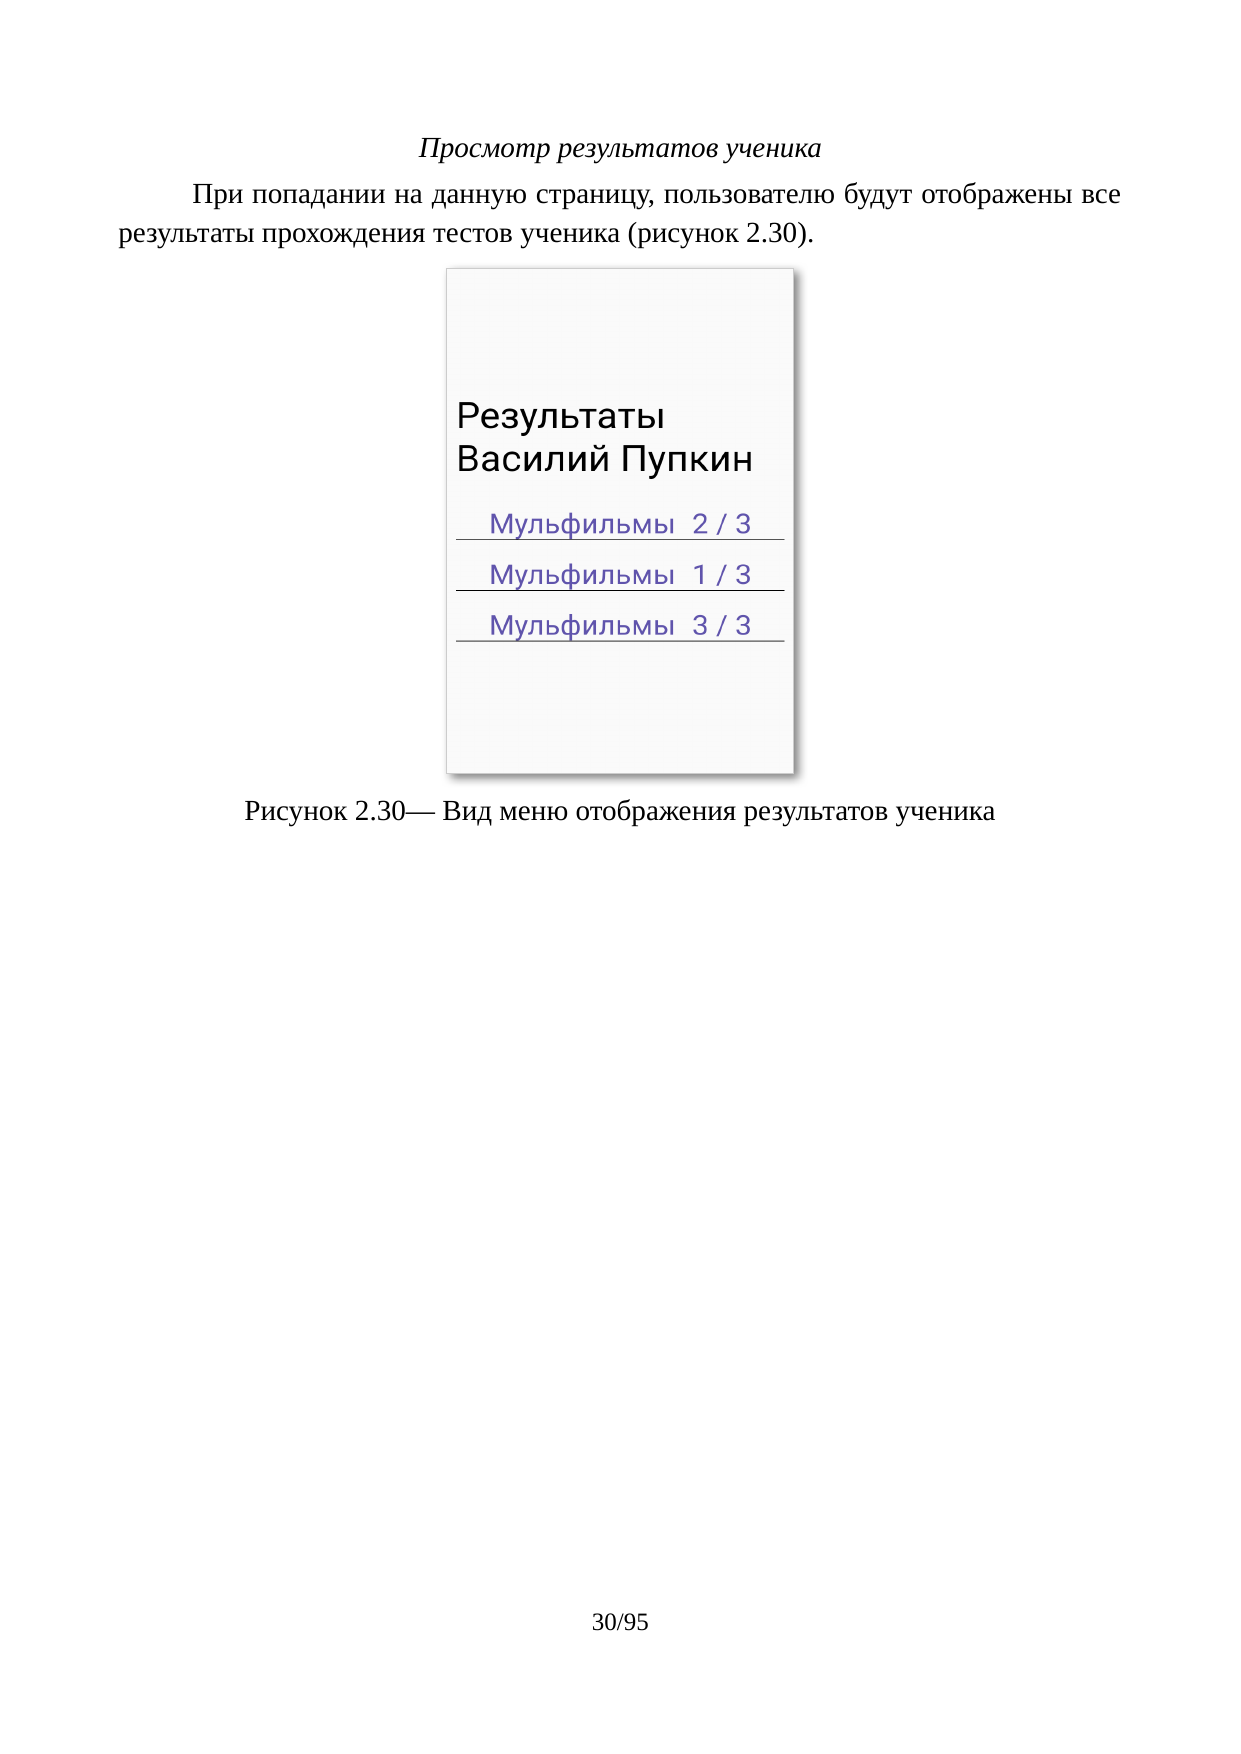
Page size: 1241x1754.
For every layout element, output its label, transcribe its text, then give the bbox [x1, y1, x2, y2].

subtitle Просмотр результатов ученика [118, 131, 1122, 164]
picture [447, 269, 793, 773]
text Рисунок 2.30— Вид меню отображения результатов ученика [118, 793, 1122, 826]
text При попадании на данную страницу, пользователю будут отображены все результаты прохождения тестов ученика (рисунок 2.30). [118, 177, 1122, 249]
